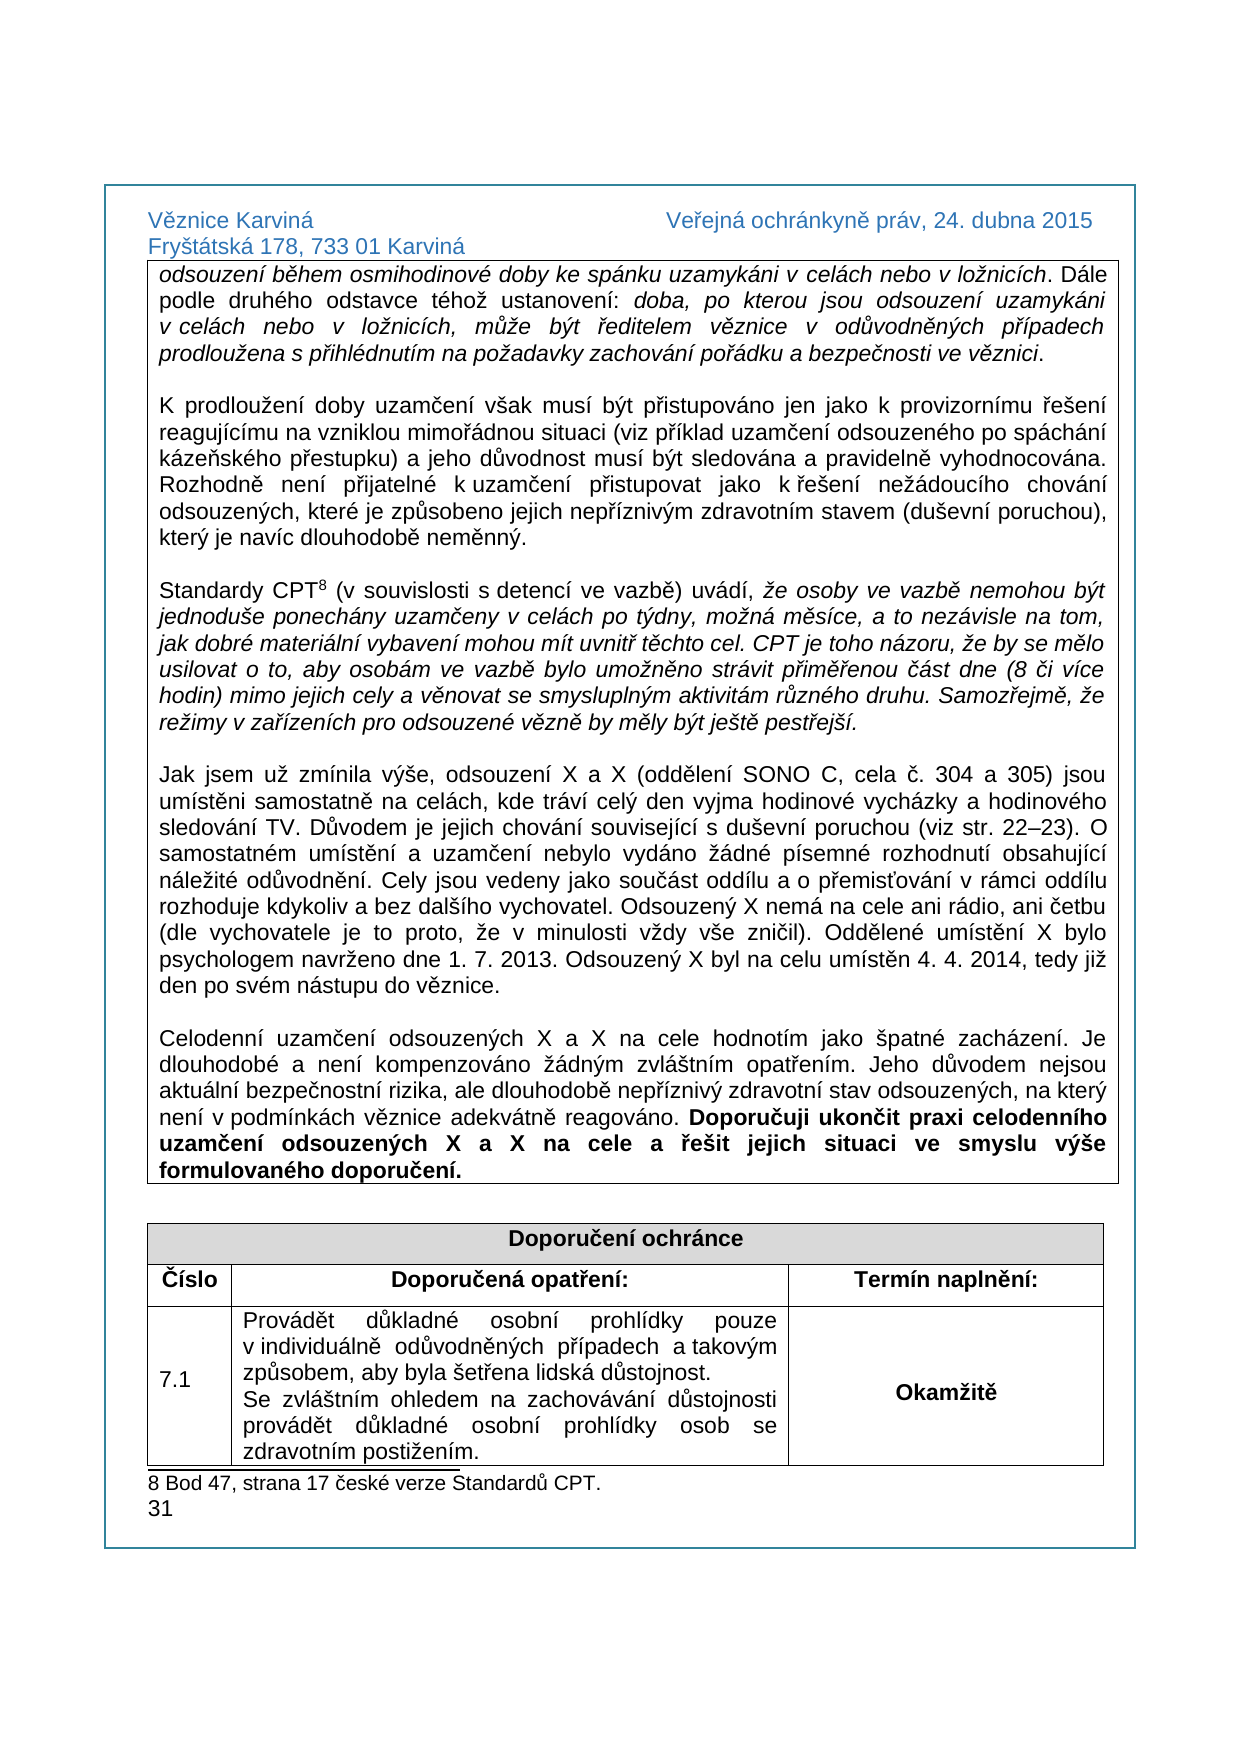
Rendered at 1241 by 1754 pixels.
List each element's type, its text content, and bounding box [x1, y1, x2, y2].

table_cell Termín naplnění: [789, 1265, 1103, 1306]
table_cell 7.1 [148, 1307, 231, 1465]
table_cell Číslo [148, 1265, 231, 1306]
table_cell odsouzení během osmihodinové doby ke spánku uzamykáni v celách nebo v ložnicích. Dále podle druhého odstavce téhož ustanovení: doba, po kterou jsou odsouzení uzamykáni v celách nebo v ložnicích, může být ředitelem věznice v odůvodněných případech prodloužena s přihlédnutím na požadavky zachování pořádku a bezpečnosti ve věznici. K prodloužení doby uzamčení však musí být přistupováno jen jako k provizornímu řešení reagujícímu na vzniklou mimořádnou situaci (viz příklad uzamčení odsouzeného po spáchání kázeňského přestupku) a jeho důvodnost musí být sledována a pravidelně vyhodnocována. Rozhodně není přijatelné k uzamčení přistupovat jako k řešení nežádoucího chování odsouzených, které je způsobeno jejich nepříznivým zdravotním stavem (duševní poruchou), který je navíc dlouhodobě neměnný. Standardy CPT (v souvislosti s detencí ve vazbě) uvádí, že osoby ve vazbě nemohou být jednoduše ponechány uzamčeny v celách po týdny, možná měsíce, a to nezávisle na tom, jak dobré materiální vybavení mohou mít uvnitř těchto cel. CPT je toho názoru, že by se mělo usilovat o to, aby osobám ve vazbě bylo umožněno strávit přiměřenou část dne (8 či více hodin) mimo jejich cely a věnovat se smysluplným aktivitám různého druhu. Samozřejmě, že režimy v zařízeních pro odsouzené vězně by měly být ještě pestřejší. Jak jsem už zmínila výše, odsouzení X a X (oddělení SONO C, cela č. 304 a 305) jsou umístěni samostatně na celách, kde tráví celý den vyjma hodinové vycházky a hodinového sledování TV. Důvodem je jejich chování související s duševní poruchou (viz str. 22–23). O samostatném umístění a uzamčení nebylo vydáno žádné písemné rozhodnutí obsahující náležité odůvodnění. Cely jsou vedeny jako součást oddílu a o přemisťování v rámci oddílu rozhoduje kdykoliv a bez dalšího vychovatel. Odsouzený X nemá na cele ani rádio, ani četbu (dle vychovatele je to proto, že v minulosti vždy vše zničil). Oddělené umístění X bylo psychologem navrženo dne 1. 7. 2013. Odsouzený X byl na celu umístěn 4. 4. 2014, tedy již den po svém nástupu do věznice. Celodenní uzamčení odsouzených X a X na cele hodnotím jako špatné zacházení. Je dlouhodobé a není kompenzováno žádným zvláštním opatřením. Jeho důvodem nejsou aktuální bezpečnostní rizika, ale dlouhodobě nepříznivý zdravotní stav odsouzených, na který není v podmínkách věznice adekvátně reagováno. Doporučuji ukončit praxi celodenního uzamčení odsouzených X a X na cele a řešit jejich situaci ve smyslu výše formulovaného doporučení. [148, 261, 1118, 1183]
table_cell Provádět důkladné osobní prohlídky pouze v individuálně odůvodněných případech a takovým způsobem, aby byla šetřena lidská důstojnost. Se zvláštním ohledem na zachovávání důstojnosti provádět důkladné osobní prohlídky osob se zdravotním postižením. [232, 1307, 788, 1465]
table_header Doporučení ochránce [148, 1224, 1103, 1264]
table_cell Doporučená opatření: [232, 1265, 788, 1306]
table_cell Okamžitě [789, 1307, 1103, 1465]
